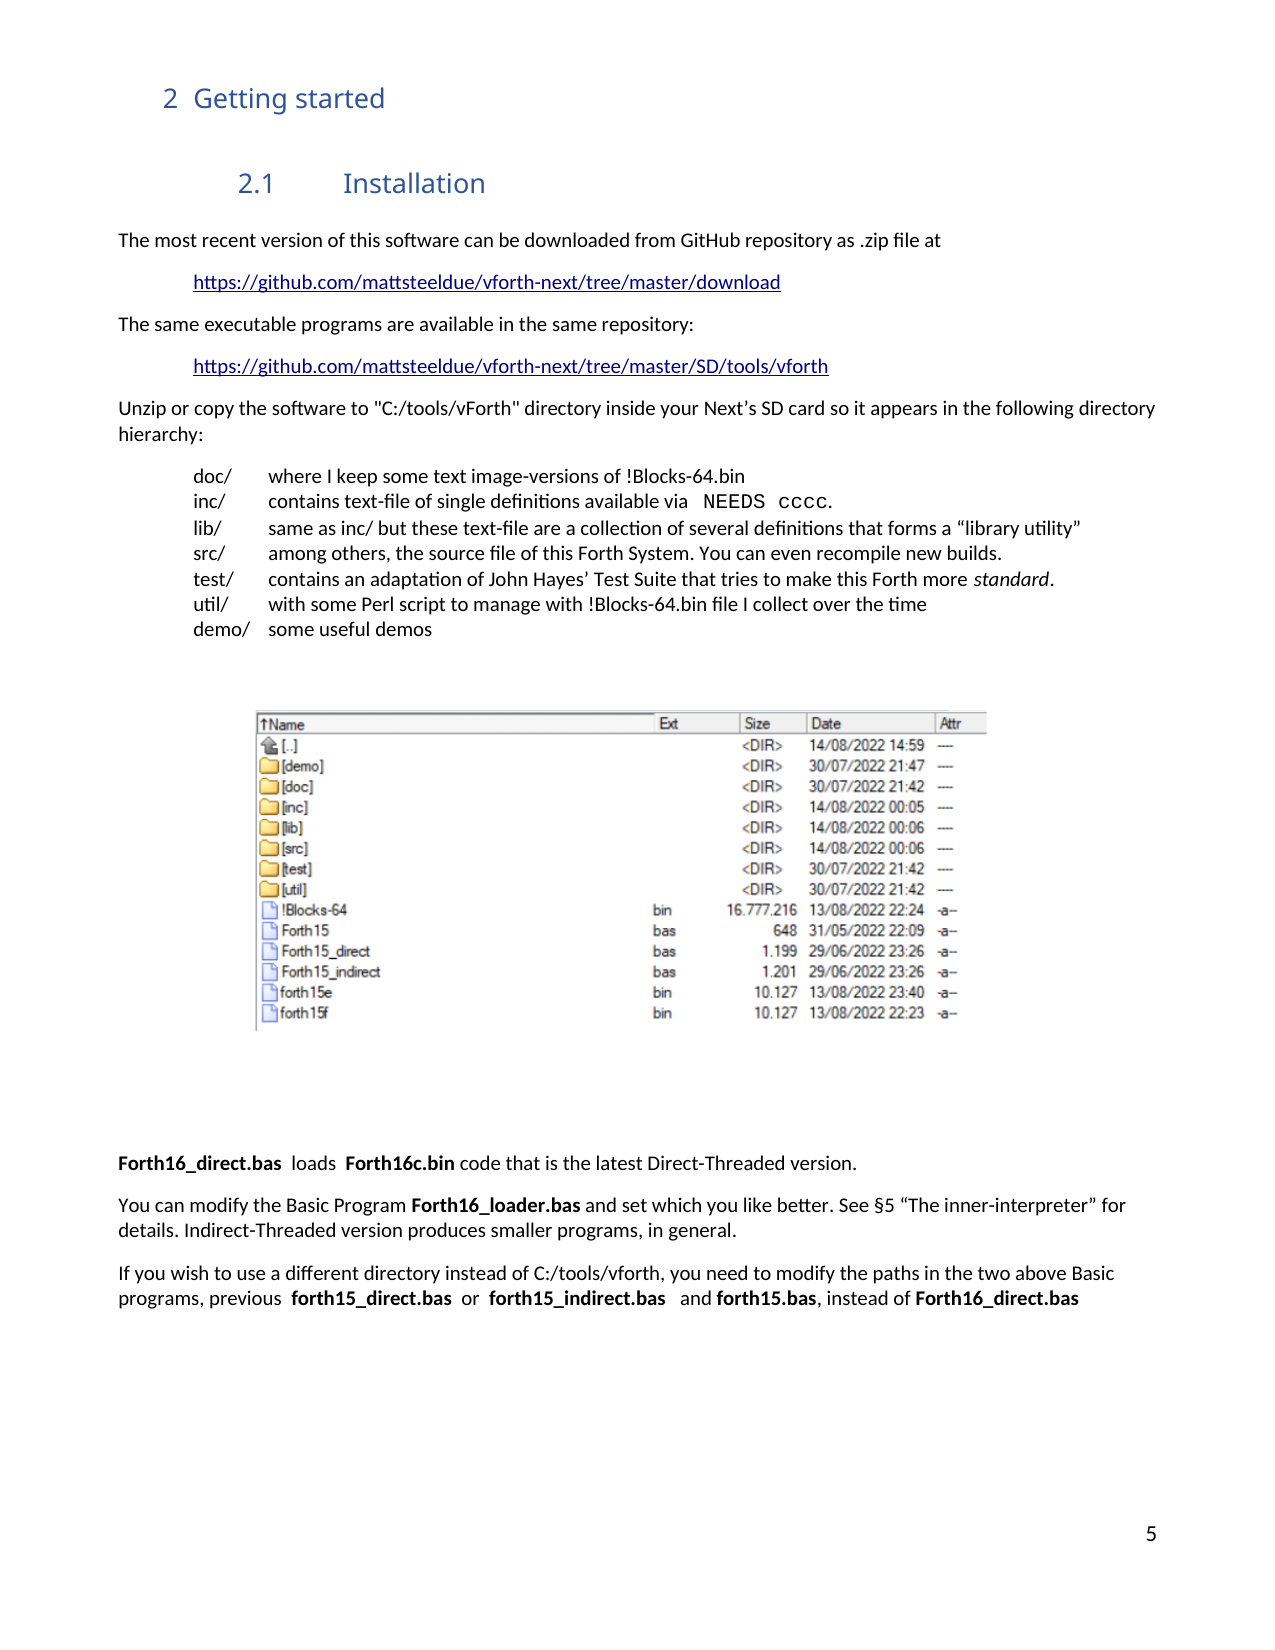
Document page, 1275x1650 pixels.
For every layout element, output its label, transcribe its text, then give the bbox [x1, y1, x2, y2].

text Unzip or copy the software to "C:/tools/vForth" directory inside your Next’s SD card so it appears in the following directory hierarchy: [118, 396, 1157, 446]
text If you wish to use a different directory instead of C:/tools/vforth, you need to modify the paths in the two above Basic programs, previous forth15_direct.bas or forth15_indirect.bas and forth15.bas, instead of Forth16_direct.bas [118, 1260, 1157, 1311]
subtitle Getting started [156, 79, 1157, 116]
text Forth16_direct.bas loads Forth16c.bin code that is the latest Direct-Threaded version. [118, 1150, 1157, 1176]
text The same executable programs are available in the same repository: [118, 311, 1157, 337]
text The most recent version of this software can be downloaded from GitHub repository as .zip file at [118, 202, 1157, 253]
text You can modify the Basic Program Forth16_loader.bas and set which you like better. See §5 “The inner-interpreter” for details. Indirect-Threaded version produces smaller programs, in general. [118, 1192, 1157, 1243]
text https://github.com/mattsteeldue/vforth-next/tree/master/SD/tools/vforth [118, 353, 1157, 379]
subtitle Installation [231, 165, 1157, 202]
picture [255, 710, 987, 1031]
list doc/ where I keep some text image-versions of !Blocks-64.bin inc/ contains text-file of single definitions available via NEEDS cccc. lib/ same as inc/ but these text-file are a collection of several definitions that forms a “library utility” src/ among others, the source file of this Forth System. You can even recompile new builds. test/ contains an adaptation of John Hayes’ Test Suite that tries to make this Forth more standard. util/ with some Perl script to manage with !Blocks-64.bin file I collect over the time demo/ some useful demos [193, 463, 1157, 642]
text https://github.com/mattsteeldue/vforth-next/tree/master/download [118, 269, 1157, 295]
